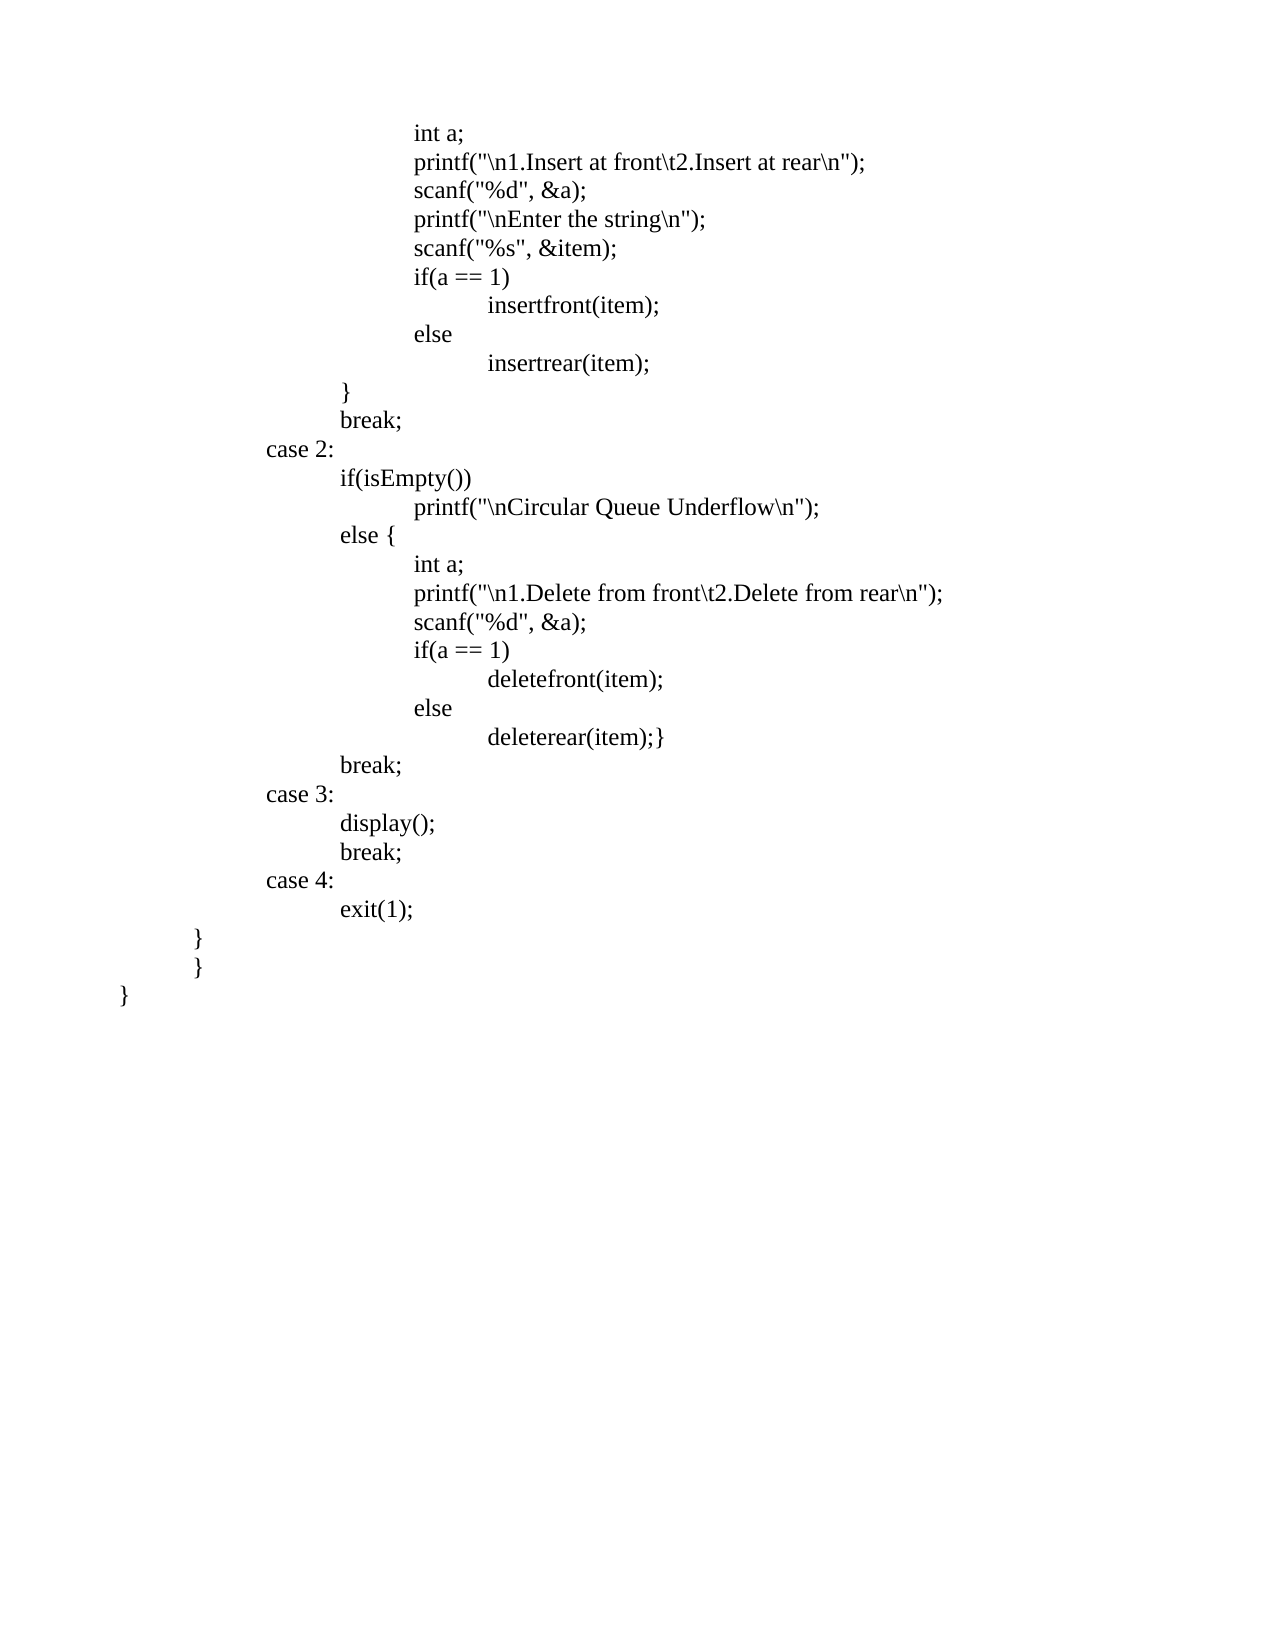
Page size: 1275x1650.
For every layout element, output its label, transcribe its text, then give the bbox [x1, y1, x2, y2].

text int a; [118, 549, 1157, 578]
text scanf("%s", &item); [118, 233, 1157, 262]
text int a; [118, 118, 1157, 147]
text else [118, 319, 1157, 348]
text deleterear(item);} [118, 722, 1157, 751]
text display(); [118, 808, 1157, 837]
text printf("\nCircular Queue Underflow\n"); [118, 492, 1157, 521]
text case 2: [118, 434, 1157, 463]
text else { [118, 521, 1157, 549]
text else [118, 693, 1157, 722]
text break; [118, 837, 1157, 866]
text } [118, 377, 1157, 406]
text scanf("%d", &a); [118, 607, 1157, 636]
text if(a == 1) [118, 262, 1157, 291]
text } [118, 952, 1157, 981]
text insertrear(item); [118, 348, 1157, 377]
text exit(1); [118, 894, 1157, 923]
text break; [118, 406, 1157, 434]
text break; [118, 751, 1157, 779]
text if(a == 1) [118, 636, 1157, 664]
text if(isEmpty()) [118, 463, 1157, 492]
text } [118, 981, 1157, 1009]
text printf("\nEnter the string\n"); [118, 204, 1157, 233]
text insertfront(item); [118, 291, 1157, 319]
text deletefront(item); [118, 664, 1157, 693]
text } [118, 923, 1157, 952]
text scanf("%d", &a); [118, 176, 1157, 204]
text printf("\n1.Delete from front\t2.Delete from rear\n"); [118, 578, 1157, 607]
text printf("\n1.Insert at front\t2.Insert at rear\n"); [118, 147, 1157, 176]
text case 3: [118, 779, 1157, 808]
text case 4: [118, 866, 1157, 894]
